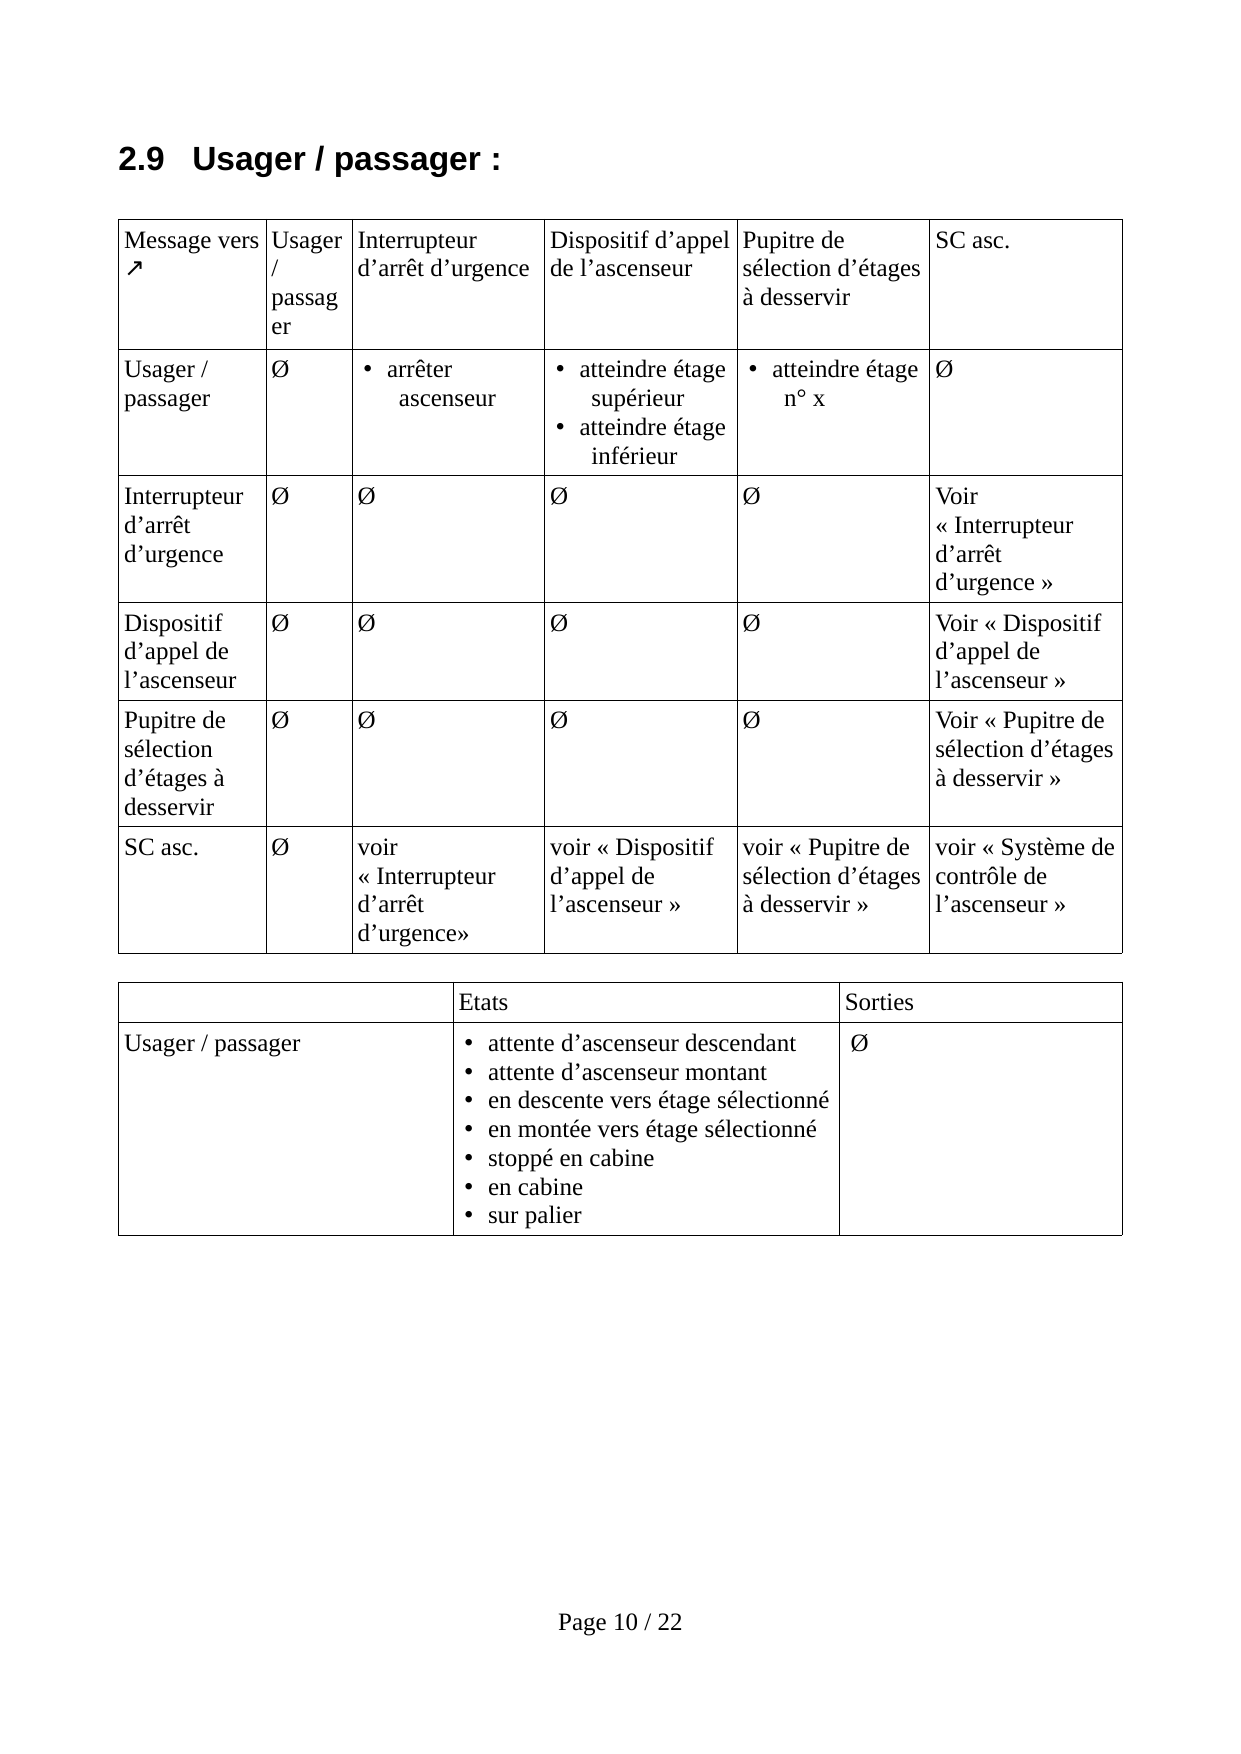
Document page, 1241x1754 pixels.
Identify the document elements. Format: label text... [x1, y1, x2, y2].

table_cell Voir « Dispositif d’appel de l’ascenseur » [930, 603, 1122, 700]
table_cell Usager / passager [119, 1023, 453, 1235]
table_cell Pupitre de sélection d’étages à desservir [119, 701, 266, 826]
table_cell Ø [930, 350, 1122, 475]
table_cell attente d’ascenseur descendant attente d’ascenseur montant en descente vers étage sélectionné en montée vers étage sélectionné stoppé en cabine en cabine sur palier [454, 1023, 839, 1235]
table_cell Voir « Interrupteur d’arrêt d’urgence » [930, 476, 1122, 602]
table_cell voir « Dispositif d’appel de l’ascenseur » [545, 827, 737, 953]
table_header [119, 983, 453, 1022]
table_cell Ø [353, 603, 544, 700]
table_cell Voir « Pupitre de sélection d’étages à desservir » [930, 701, 1122, 826]
table_cell Ø [267, 603, 352, 700]
table_cell Ø [267, 827, 352, 953]
table_header SC asc. [930, 220, 1122, 349]
table_cell Dispositif d’appel de l’ascenseur [119, 603, 266, 700]
table_cell arrêter ascenseur [353, 350, 544, 475]
table_cell atteindre étage n° x [738, 350, 929, 475]
table_header Message vers ↗ [119, 220, 266, 349]
table_cell Ø [545, 603, 737, 700]
table_cell voir « Pupitre de sélection d’étages à desservir » [738, 827, 929, 953]
table_cell Ø [267, 701, 352, 826]
table_cell voir « Système de contrôle de l’ascenseur » [930, 827, 1122, 953]
table_cell Ø [738, 476, 929, 602]
table_cell atteindre étage supérieur atteindre étage inférieur [545, 350, 737, 475]
table_cell Ø [353, 476, 544, 602]
table_cell Ø [840, 1023, 1122, 1235]
table_cell Ø [738, 701, 929, 826]
table_cell voir « Interrupteur d’arrêt d’urgence» [353, 827, 544, 953]
table_cell Interrupteur d’arrêt d’urgence [119, 476, 266, 602]
subtitle 2.9 Usager / passager : [118, 139, 1122, 178]
table_header Interrupteur d’arrêt d’urgence [353, 220, 544, 349]
table_header Usager / passager [267, 220, 352, 349]
table_cell Ø [545, 476, 737, 602]
table_header Sorties [840, 983, 1122, 1022]
table_cell Ø [353, 701, 544, 826]
table_header Etats [454, 983, 839, 1022]
table_cell Ø [267, 350, 352, 475]
table_cell Ø [267, 476, 352, 602]
table_cell Usager / passager [119, 350, 266, 475]
table_header Pupitre de sélection d’étages à desservir [738, 220, 929, 349]
table_cell Ø [545, 701, 737, 826]
table_cell SC asc. [119, 827, 266, 953]
table_cell Ø [738, 603, 929, 700]
table_header Dispositif d’appel de l’ascenseur [545, 220, 737, 349]
